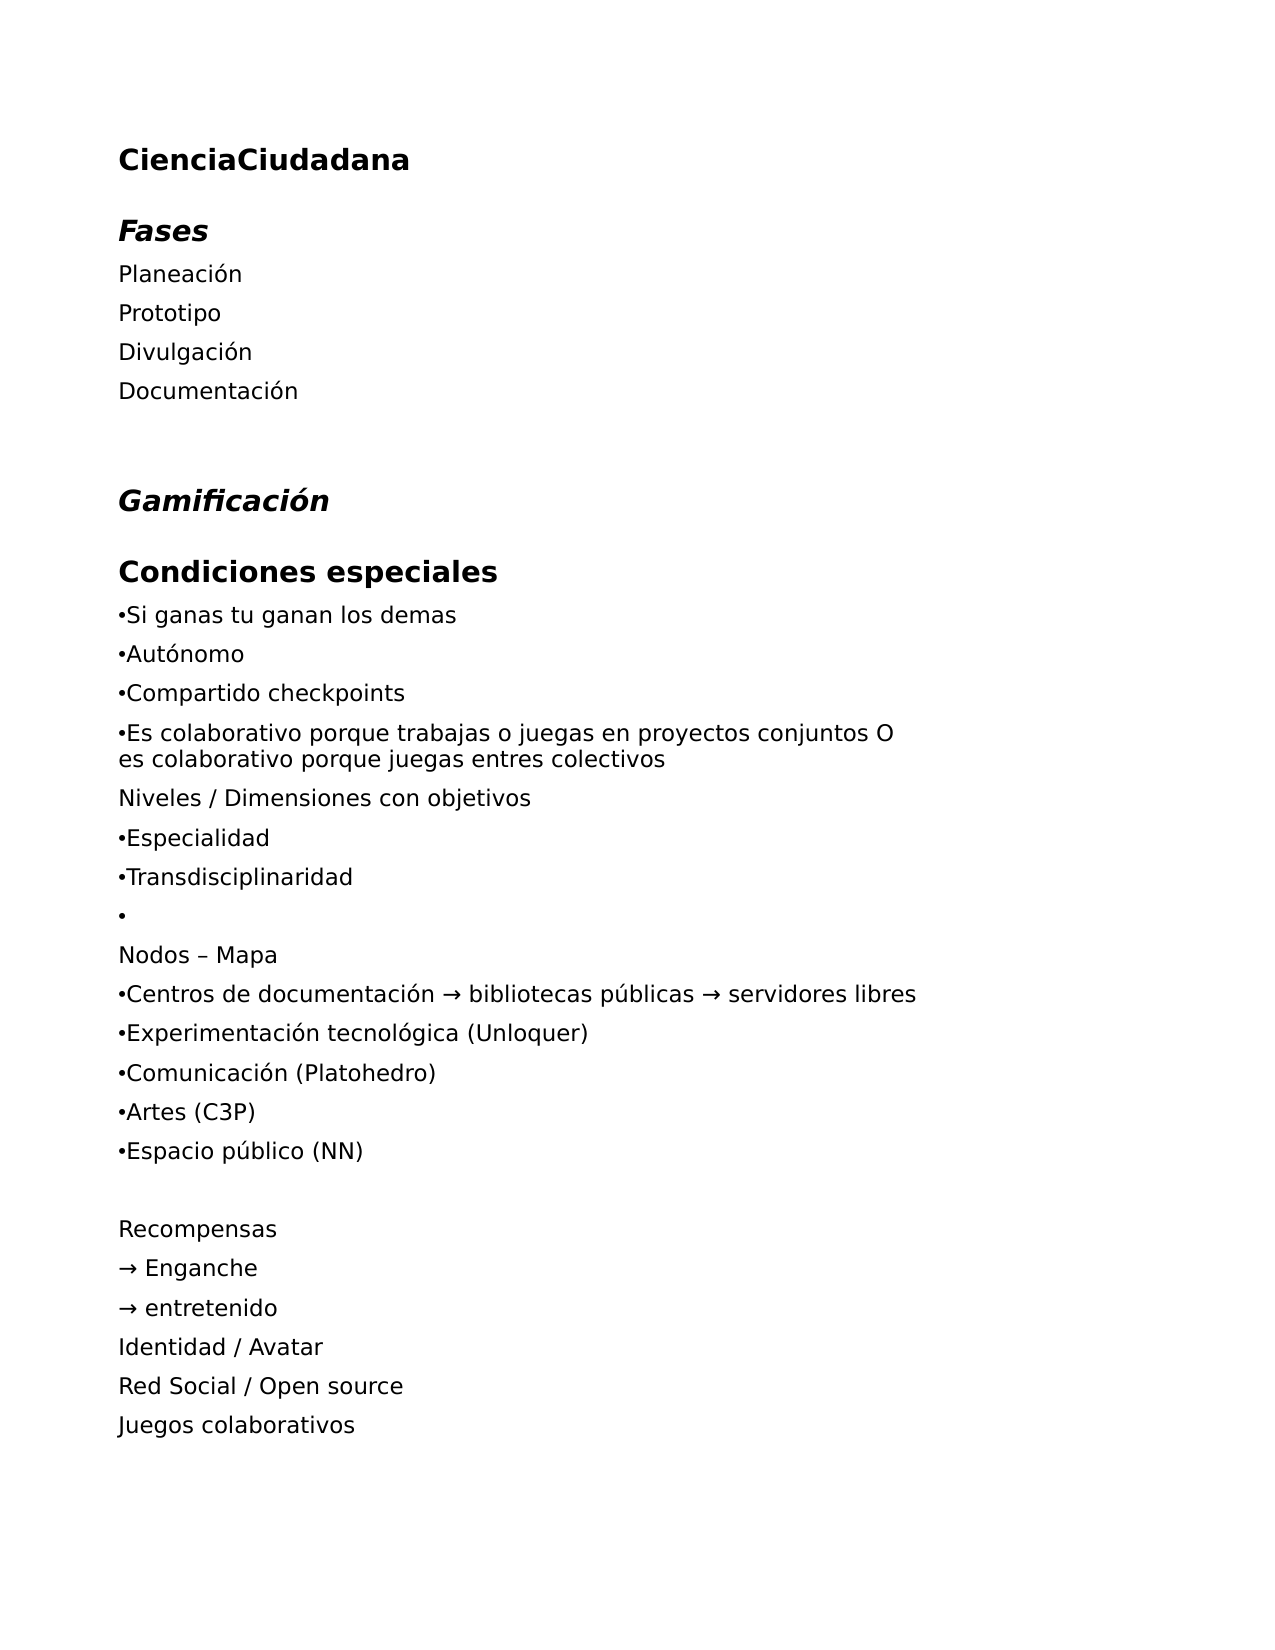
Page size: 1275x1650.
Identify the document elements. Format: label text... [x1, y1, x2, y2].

list Artes (C3P) [118, 1099, 1157, 1126]
text Red Social / Open source [118, 1373, 1157, 1400]
text Nodos – Mapa [118, 942, 1157, 969]
list Transdisciplinaridad [118, 864, 1157, 891]
list Compartido checkpoints [118, 681, 1157, 707]
list Experimentación tecnológica (Unloquer) [118, 1021, 1157, 1047]
list Espacio público (NN) [118, 1138, 1157, 1165]
list Si ganas tu ganan los demas [118, 602, 1157, 629]
list Es colaborativo porque trabajas o juegas en proyectos conjuntos O es colaborativo porque juegas entres colectivos [118, 720, 1157, 773]
text Recompensas [118, 1216, 1157, 1243]
list Especialidad [118, 825, 1157, 851]
text Documentación [118, 378, 1157, 405]
text Prototipo [118, 300, 1157, 327]
text Juegos colaborativos [118, 1412, 1157, 1439]
list Autónomo [118, 641, 1157, 668]
list Comunicación (Platohedro) [118, 1060, 1157, 1086]
subtitle Gamificación [118, 484, 1157, 518]
text Planeación [118, 261, 1157, 288]
list Centros de documentación → bibliotecas públicas → servidores libres [118, 981, 1157, 1008]
text Divulgación [118, 339, 1157, 366]
text → Enganche [118, 1256, 1157, 1282]
subtitle Fases [118, 214, 1157, 248]
subtitle CienciaCiudadana [118, 143, 1157, 177]
text Niveles / Dimensiones con objetivos [118, 786, 1157, 812]
text → entretenido [118, 1295, 1157, 1321]
subtitle Condiciones especiales [118, 556, 1157, 590]
text Identidad / Avatar [118, 1334, 1157, 1361]
